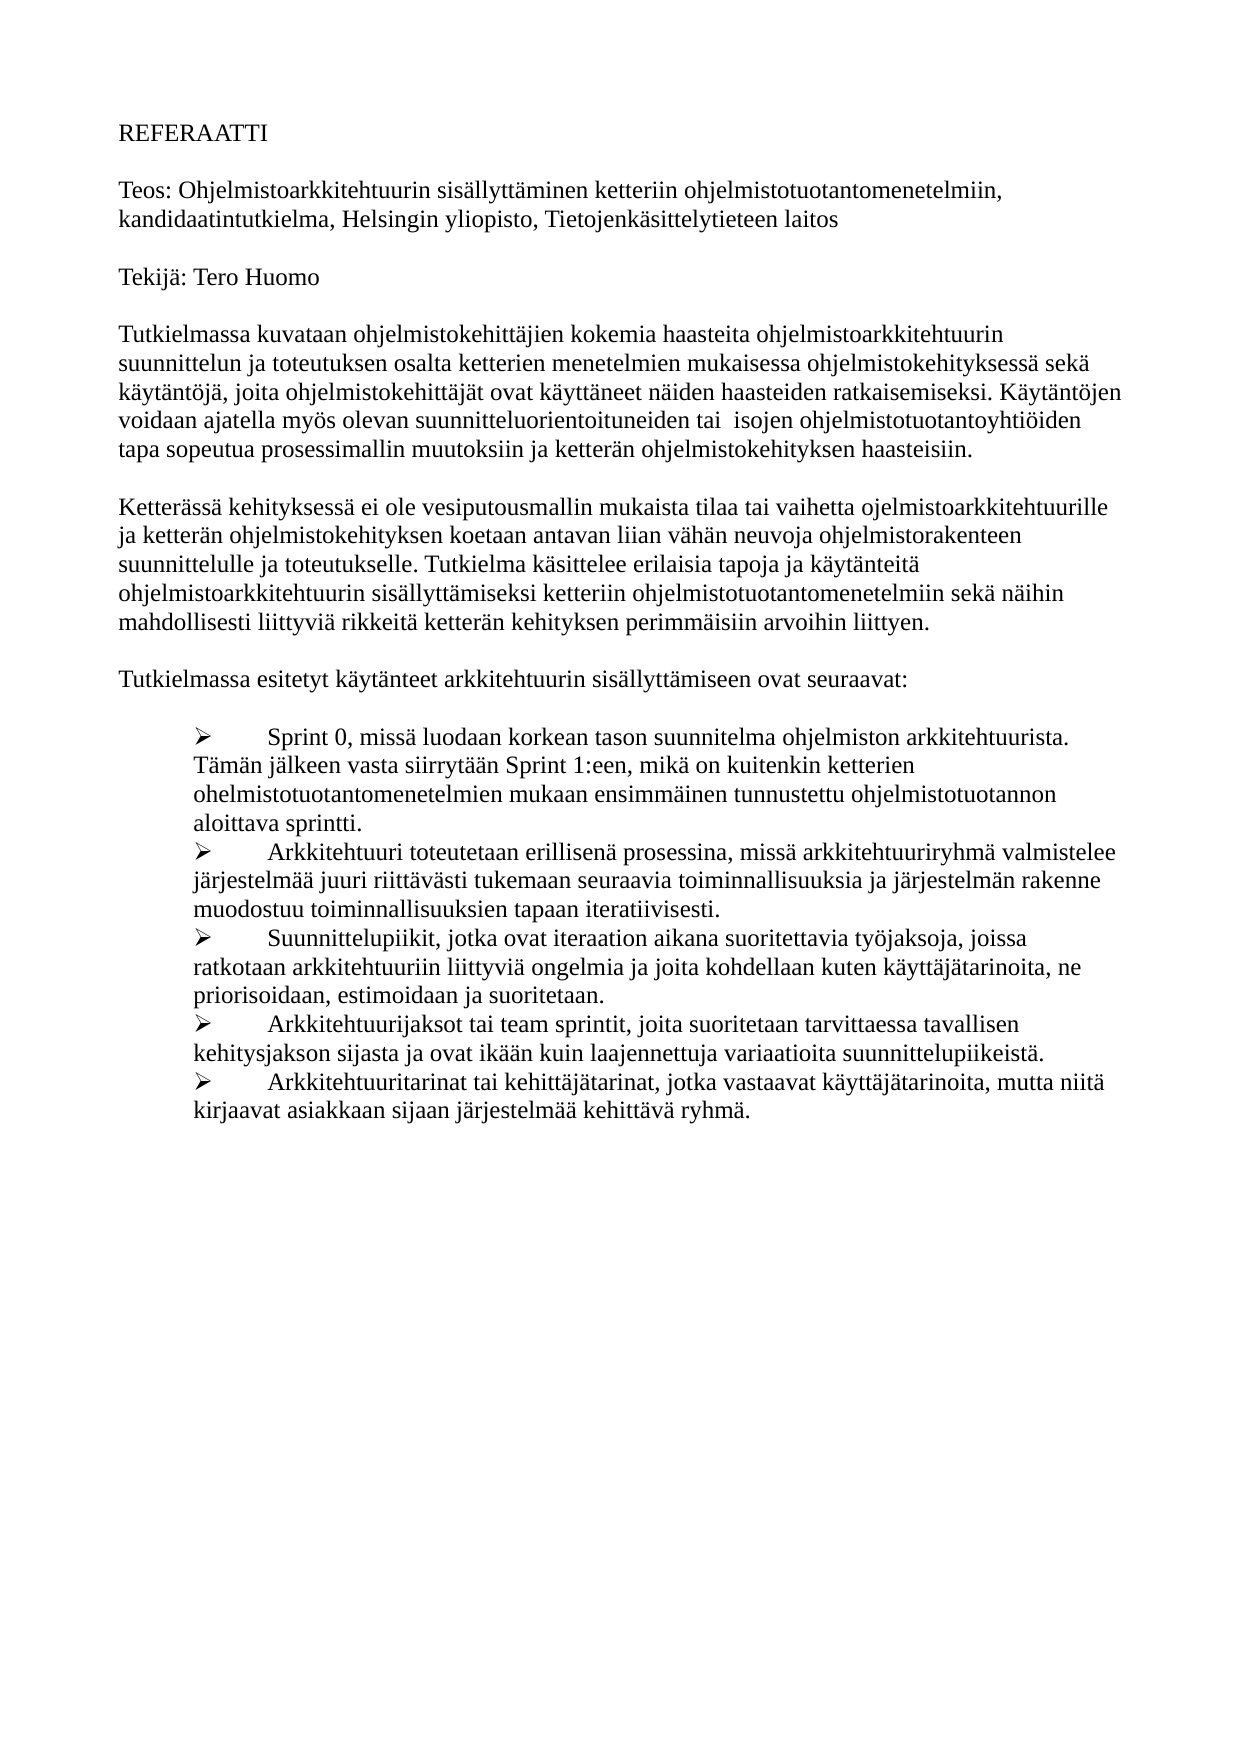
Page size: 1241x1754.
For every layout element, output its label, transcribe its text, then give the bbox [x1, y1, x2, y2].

list Arkkitehtuuri toteutetaan erillisenä prosessina, missä arkkitehtuuriryhmä valmistelee järjestelmää juuri riittävästi tukemaan seuraavia toiminnallisuuksia ja järjestelmän rakenne muodostuu toiminnallisuuksien tapaan iteratiivisesti. [193, 837, 1122, 923]
text Teos: Ohjelmistoarkkitehtuurin sisällyttäminen ketteriin ohjelmistotuotantomenetelmiin, kandidaatintutkielma, Helsingin yliopisto, Tietojenkäsittelytieteen laitos [118, 176, 1122, 233]
text Tekijä: Tero Huomo [118, 262, 1122, 291]
text REFERAATTI [118, 118, 1122, 147]
text Ketterässä kehityksessä ei ole vesiputousmallin mukaista tilaa tai vaihetta ojelmistoarkkitehtuurille ja ketterän ohjelmistokehityksen koetaan antavan liian vähän neuvoja ohjelmistorakenteen suunnittelulle ja toteutukselle. Tutkielma käsittelee erilaisia tapoja ja käytänteitä ohjelmistoarkkitehtuurin sisällyttämiseksi ketteriin ohjelmistotuotantomenetelmiin sekä näihin mahdollisesti liittyviä rikkeitä ketterän kehityksen perimmäisiin arvoihin liittyen. [118, 492, 1122, 636]
text Tutkielmassa kuvataan ohjelmistokehittäjien kokemia haasteita ohjelmistoarkkitehtuurin suunnittelun ja toteutuksen osalta ketterien menetelmien mukaisessa ohjelmistokehityksessä sekä käytäntöjä, joita ohjelmistokehittäjät ovat käyttäneet näiden haasteiden ratkaisemiseksi. Käytäntöjen voidaan ajatella myös olevan suunnitteluorientoituneiden tai isojen ohjelmistotuotantoyhtiöiden tapa sopeutua prosessimallin muutoksiin ja ketterän ohjelmistokehityksen haasteisiin. [118, 319, 1122, 463]
list Suunnittelupiikit, jotka ovat iteraation aikana suoritettavia työjaksoja, joissa ratkotaan arkkitehtuuriin liittyviä ongelmia ja joita kohdellaan kuten käyttäjätarinoita, ne priorisoidaan, estimoidaan ja suoritetaan. [193, 923, 1122, 1009]
list Arkkitehtuurijaksot tai team sprintit, joita suoritetaan tarvittaessa tavallisen kehitysjakson sijasta ja ovat ikään kuin laajennettuja variaatioita suunnittelupiikeistä. [193, 1009, 1122, 1067]
list Arkkitehtuuritarinat tai kehittäjätarinat, jotka vastaavat käyttäjätarinoita, mutta niitä kirjaavat asiakkaan sijaan järjestelmää kehittävä ryhmä. [193, 1067, 1122, 1124]
text Tutkielmassa esitetyt käytänteet arkkitehtuurin sisällyttämiseen ovat seuraavat: [118, 664, 1122, 693]
list Sprint 0, missä luodaan korkean tason suunnitelma ohjelmiston arkkitehtuurista. Tämän jälkeen vasta siirrytään Sprint 1:een, mikä on kuitenkin ketterien ohelmistotuotantomenetelmien mukaan ensimmäinen tunnustettu ohjelmistotuotannon aloittava sprintti. [193, 722, 1122, 837]
